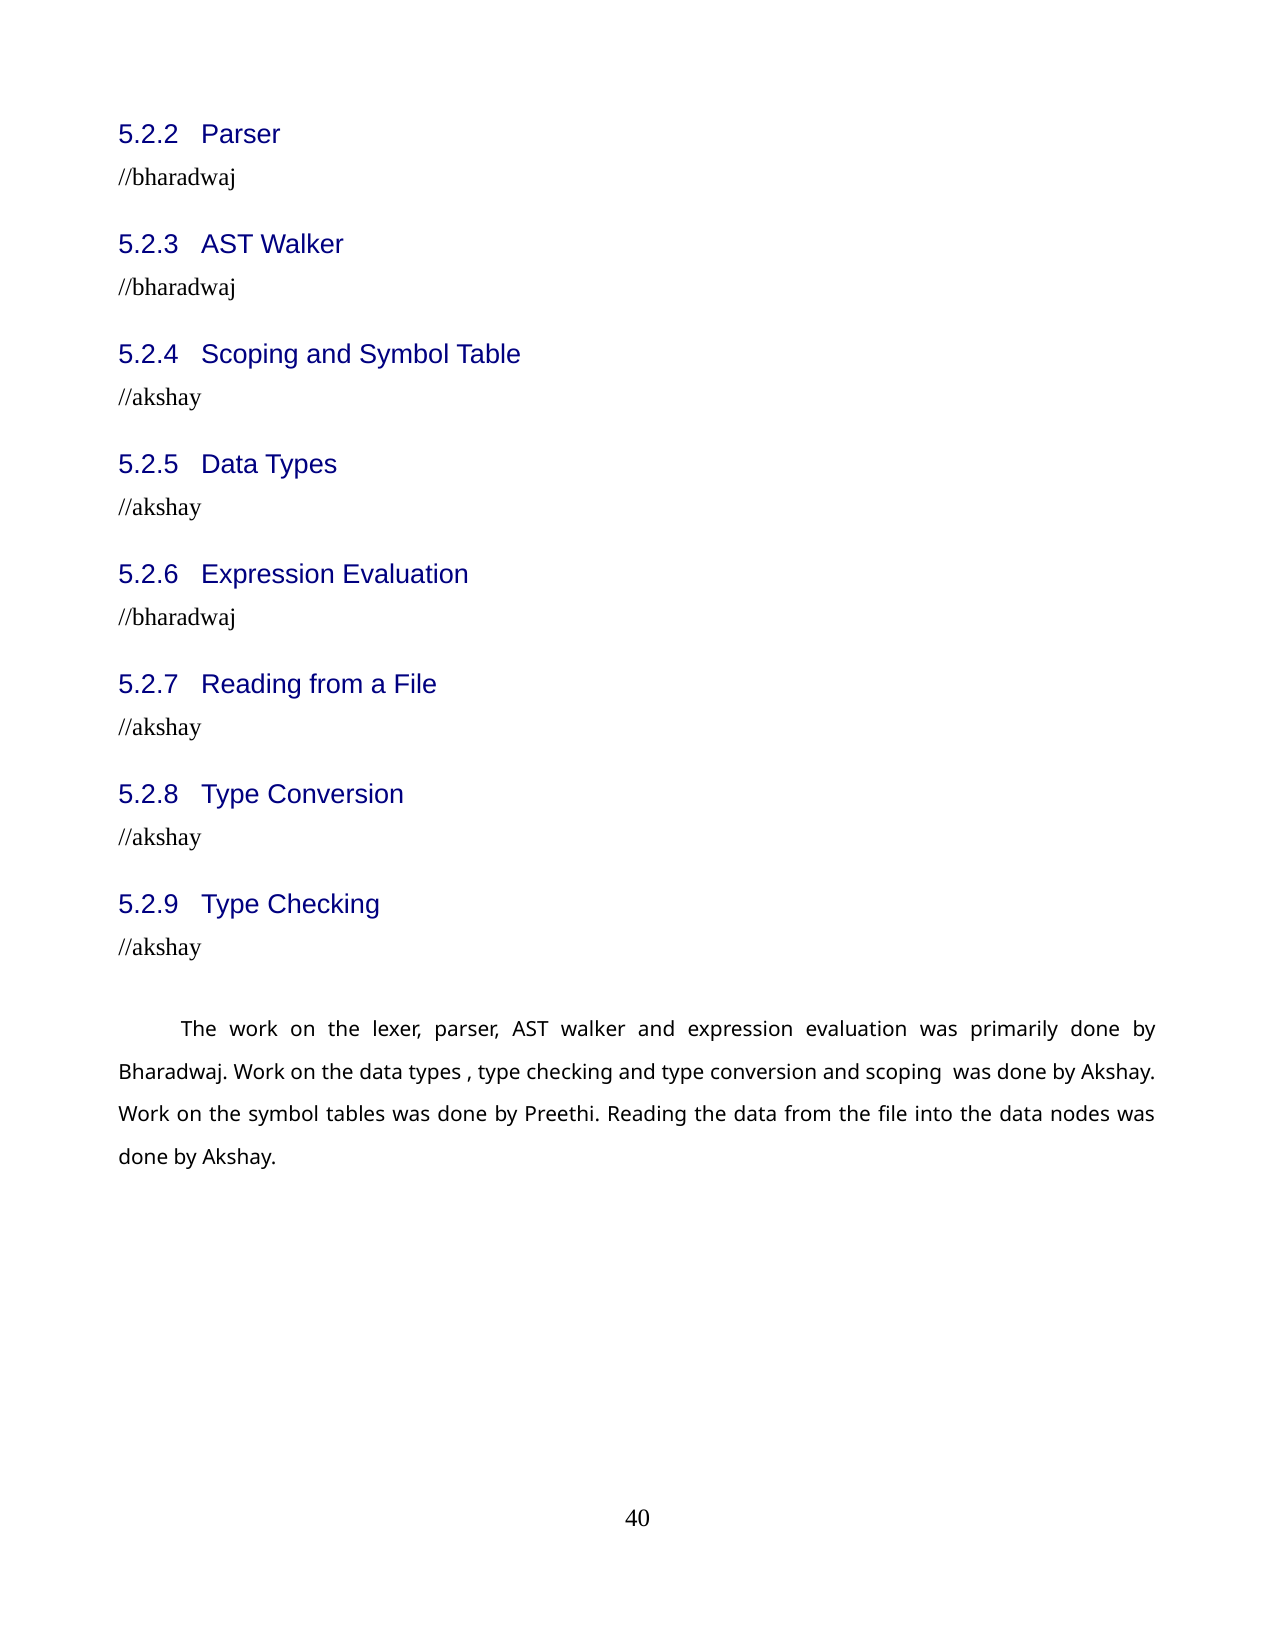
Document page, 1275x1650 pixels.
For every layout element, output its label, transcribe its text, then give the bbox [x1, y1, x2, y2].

subtitle Type Checking [118, 888, 1157, 919]
subtitle Type Conversion [118, 778, 1157, 809]
text //akshay [118, 712, 1157, 741]
text //bharadwaj [118, 602, 1157, 631]
text //bharadwaj [118, 162, 1157, 191]
subtitle Scoping and Symbol Table [118, 338, 1157, 369]
subtitle AST Walker [118, 228, 1157, 259]
subtitle Expression Evaluation [118, 558, 1157, 589]
text The work on the lexer, parser, AST walker and expression evaluation was primarily done by Bharadwaj. Work on the data types , type checking and type conversion and scoping was done by Akshay. Work on the symbol tables was done by Preethi. Reading the data from the file into the data nodes was done by Akshay. [118, 1014, 1157, 1171]
text //bharadwaj [118, 272, 1157, 301]
text //akshay [118, 822, 1157, 851]
text //akshay [118, 382, 1157, 411]
text //akshay [118, 932, 1157, 961]
subtitle Data Types [118, 448, 1157, 479]
subtitle Parser [118, 118, 1157, 149]
text //akshay [118, 492, 1157, 521]
subtitle Reading from a File [118, 668, 1157, 699]
